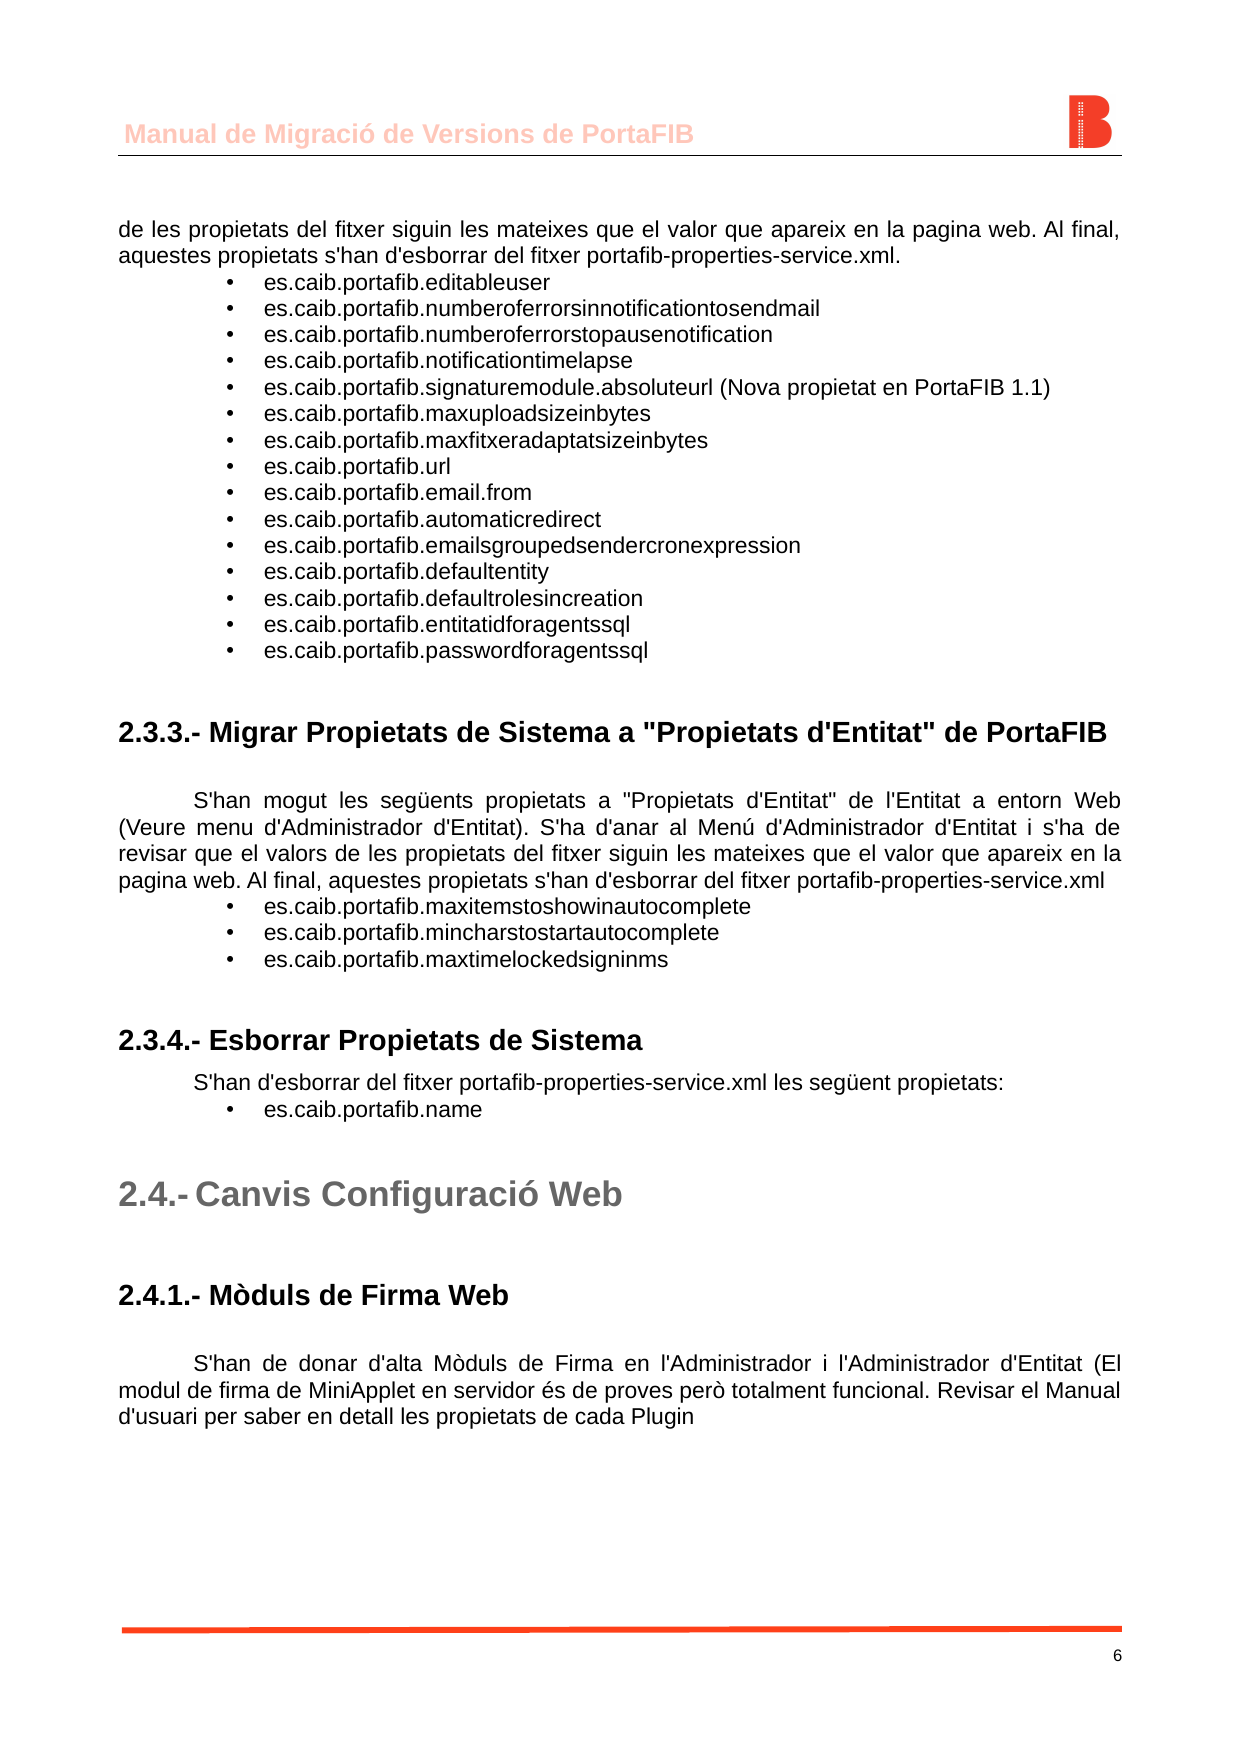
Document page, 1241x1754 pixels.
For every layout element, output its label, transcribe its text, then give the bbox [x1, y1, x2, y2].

picture [1063, 94, 1117, 150]
list es.caib.portafib.maxfitxeradaptatsizeinbytes [226, 427, 1122, 453]
list es.caib.portafib.defaultentity [226, 558, 1122, 585]
subtitle Mòduls de Firma Web [118, 1278, 1122, 1312]
list es.caib.portafib.passwordforagentssql [226, 637, 1122, 664]
list es.caib.portafib.emailsgroupedsendercronexpression [226, 532, 1122, 558]
list es.caib.portafib.mincharstostartautocomplete [226, 919, 1122, 946]
subtitle Migrar Propietats de Sistema a "Propietats d'Entitat" de PortaFIB [118, 715, 1122, 749]
list es.caib.portafib.numberoferrorsinnotificationtosendmail [226, 295, 1122, 321]
list es.caib.portafib.editableuser [226, 268, 1122, 295]
subtitle Esborrar Propietats de Sistema [118, 1023, 1122, 1057]
text S'han mogut les següents propietats a "Propietats d'Entitat" de l'Entitat a entorn Web (Veure menu d'Administrador d'Entitat). S'ha d'anar al Menú d'Administrador d'Entitat i s'ha de revisar que el valors de les propietats del fitxer siguin les mateixes que el valor que apareix en la pagina web. Al final, aquestes propietats s'han d'esborrar del fitxer portafib-properties-service.xml [118, 787, 1122, 893]
text de les propietats del fitxer siguin les mateixes que el valor que apareix en la pagina web. Al final, aquestes propietats s'han d'esborrar del fitxer portafib-properties-service.xml. [118, 216, 1122, 268]
list es.caib.portafib.defaultrolesincreation [226, 585, 1122, 611]
text S'han d'esborrar del fitxer portafib-properties-service.xml les següent propietats: [118, 1069, 1122, 1096]
list es.caib.portafib.maxitemstoshowinautocomplete [226, 893, 1122, 919]
text S'han de donar d'alta Mòduls de Firma en l'Administrador i l'Administrador d'Entitat (El modul de firma de MiniApplet en servidor és de proves però totalment funcional. Revisar el Manual d'usuari per saber en detall les propietats de cada Plugin [118, 1350, 1122, 1429]
list es.caib.portafib.email.from [226, 479, 1122, 506]
list es.caib.portafib.url [226, 453, 1122, 479]
list es.caib.portafib.numberoferrorstopausenotification [226, 321, 1122, 347]
list es.caib.portafib.entitatidforagentssql [226, 611, 1122, 637]
list es.caib.portafib.notificationtimelapse [226, 347, 1122, 374]
list es.caib.portafib.automaticredirect [226, 506, 1122, 532]
subtitle Canvis Configuració Web [118, 1173, 1122, 1214]
list es.caib.portafib.maxuploadsizeinbytes [226, 400, 1122, 427]
list es.caib.portafib.signaturemodule.absoluteurl (Nova propietat en PortaFIB 1.1) [226, 374, 1122, 400]
list es.caib.portafib.name [226, 1096, 1122, 1122]
list es.caib.portafib.maxtimelockedsigninms [226, 946, 1122, 972]
